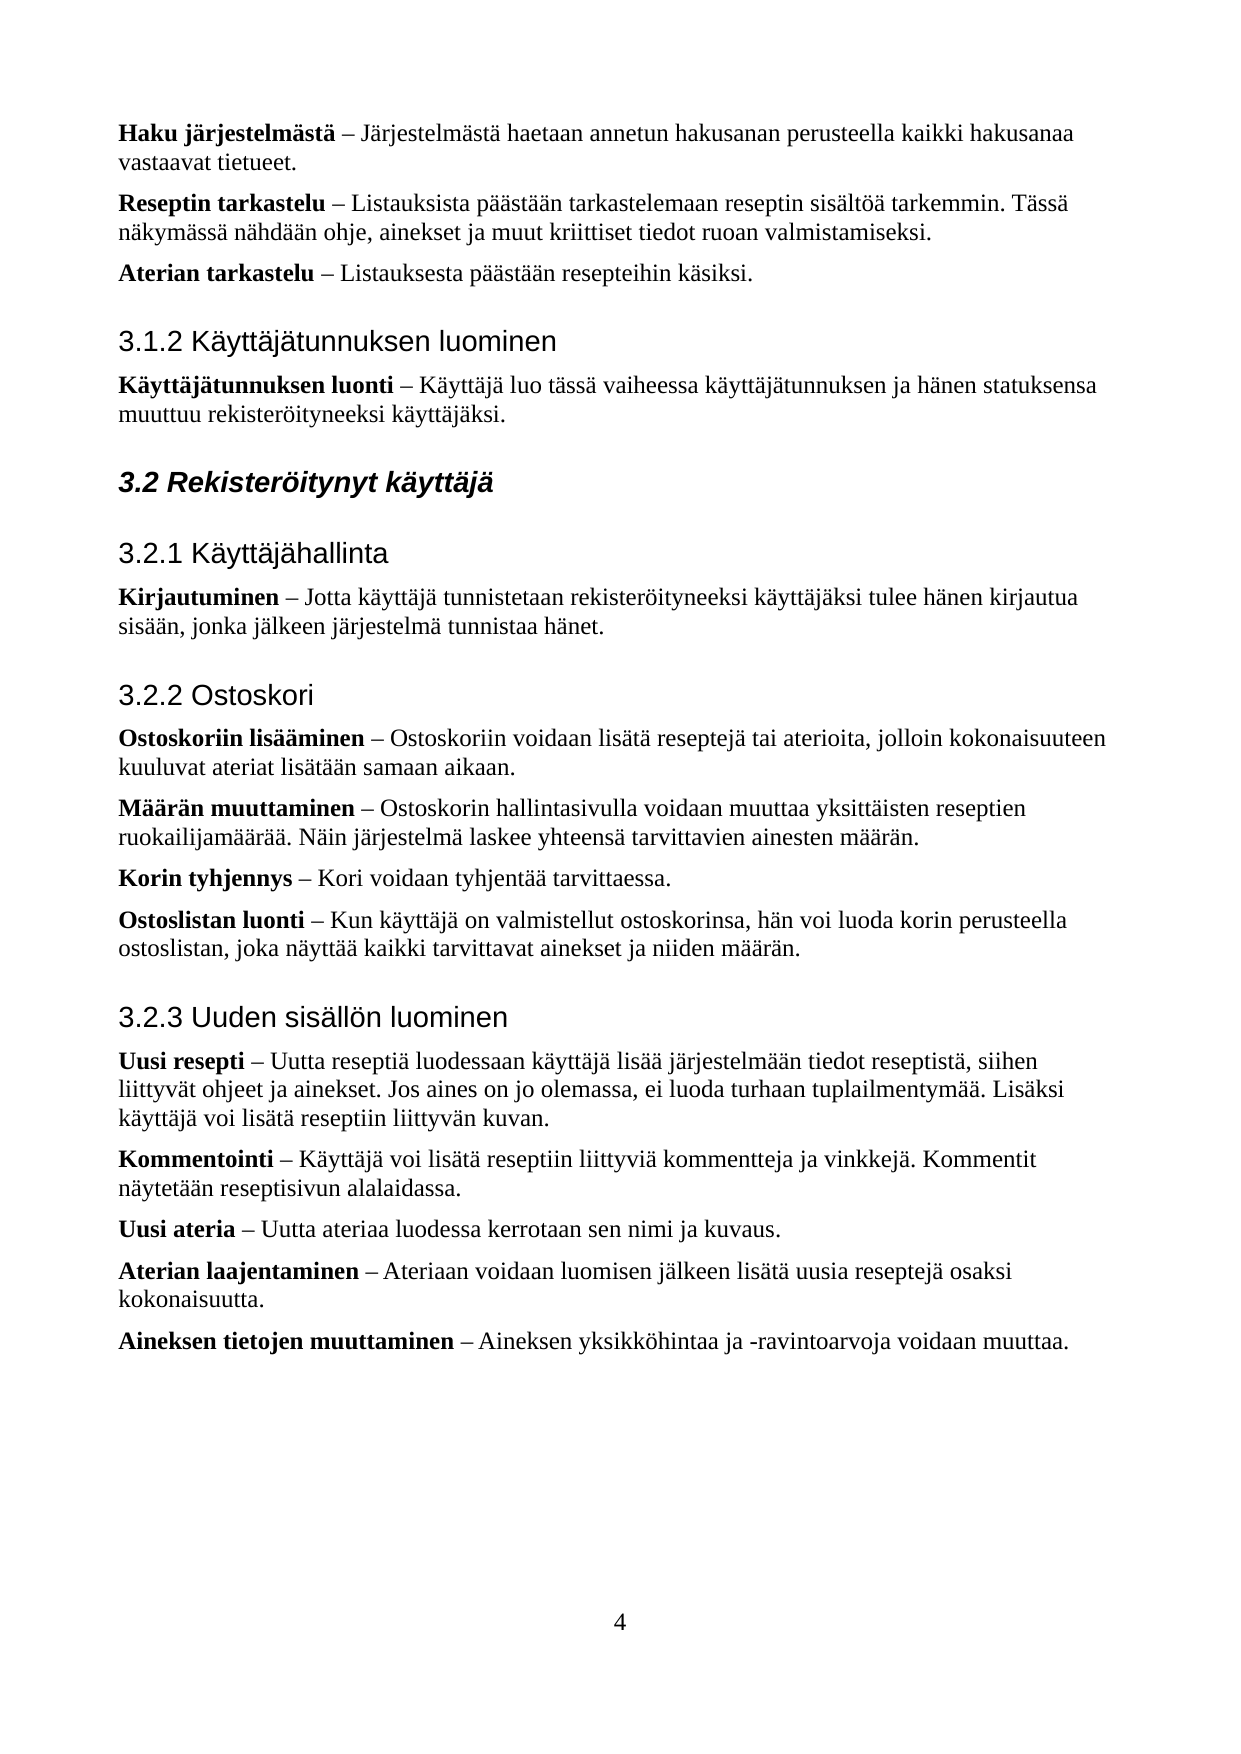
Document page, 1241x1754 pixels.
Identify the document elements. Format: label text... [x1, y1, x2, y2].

text Reseptin tarkastelu – Listauksista päästään tarkastelemaan reseptin sisältöä tarkemmin. Tässä näkymässä nähdään ohje, ainekset ja muut kriittiset tiedot ruoan valmistamiseksi. [118, 188, 1122, 246]
text Aterian laajentaminen – Ateriaan voidaan luomisen jälkeen lisätä uusia reseptejä osaksi kokonaisuutta. [118, 1256, 1122, 1313]
text Korin tyhjennys – Kori voidaan tyhjentää tarvittaessa. [118, 863, 1122, 892]
text Kommentointi – Käyttäjä voi lisätä reseptiin liittyviä kommentteja ja vinkkejä. Kommentit näytetään reseptisivun alalaidassa. [118, 1144, 1122, 1202]
text Uusi ateria – Uutta ateriaa luodessa kerrotaan sen nimi ja kuvaus. [118, 1214, 1122, 1243]
text Ostoslistan luonti – Kun käyttäjä on valmistellut ostoskorinsa, hän voi luoda korin perusteella ostoslistan, joka näyttää kaikki tarvittavat ainekset ja niiden määrän. [118, 905, 1122, 962]
text Aterian tarkastelu – Listauksesta päästään resepteihin käsiksi. [118, 258, 1122, 287]
text Uusi resepti – Uutta reseptiä luodessaan käyttäjä lisää järjestelmään tiedot reseptistä, siihen liittyvät ohjeet ja ainekset. Jos aines on jo olemassa, ei luoda turhaan tuplailmentymää. Lisäksi käyttäjä voi lisätä reseptiin liittyvän kuvan. [118, 1046, 1122, 1132]
subtitle 3.1.2 Käyttäjätunnuksen luominen [118, 324, 1122, 358]
text Ostoskoriin lisääminen – Ostoskoriin voidaan lisätä reseptejä tai aterioita, jolloin kokonaisuuteen kuuluvat ateriat lisätään samaan aikaan. [118, 723, 1122, 781]
text Määrän muuttaminen – Ostoskorin hallintasivulla voidaan muuttaa yksittäisten reseptien ruokailijamäärää. Näin järjestelmä laskee yhteensä tarvittavien ainesten määrän. [118, 793, 1122, 851]
text Aineksen tietojen muuttaminen – Aineksen yksikköhintaa ja -ravintoarvoja voidaan muuttaa. [118, 1326, 1122, 1354]
subtitle 3.2.2 Ostoskori [118, 677, 1122, 711]
subtitle 3.2.1 Käyttäjähallinta [118, 536, 1122, 570]
subtitle 3.2 Rekisteröitynyt käyttäjä [118, 465, 1122, 499]
text Käyttäjätunnuksen luonti – Käyttäjä luo tässä vaiheessa käyttäjätunnuksen ja hänen statuksensa muuttuu rekisteröityneeksi käyttäjäksi. [118, 370, 1122, 428]
text Kirjautuminen – Jotta käyttäjä tunnistetaan rekisteröityneeksi käyttäjäksi tulee hänen kirjautua sisään, jonka jälkeen järjestelmä tunnistaa hänet. [118, 582, 1122, 640]
text Haku järjestelmästä – Järjestelmästä haetaan annetun hakusanan perusteella kaikki hakusanaa vastaavat tietueet. [118, 118, 1122, 176]
subtitle 3.2.3 Uuden sisällön luominen [118, 1000, 1122, 1033]
